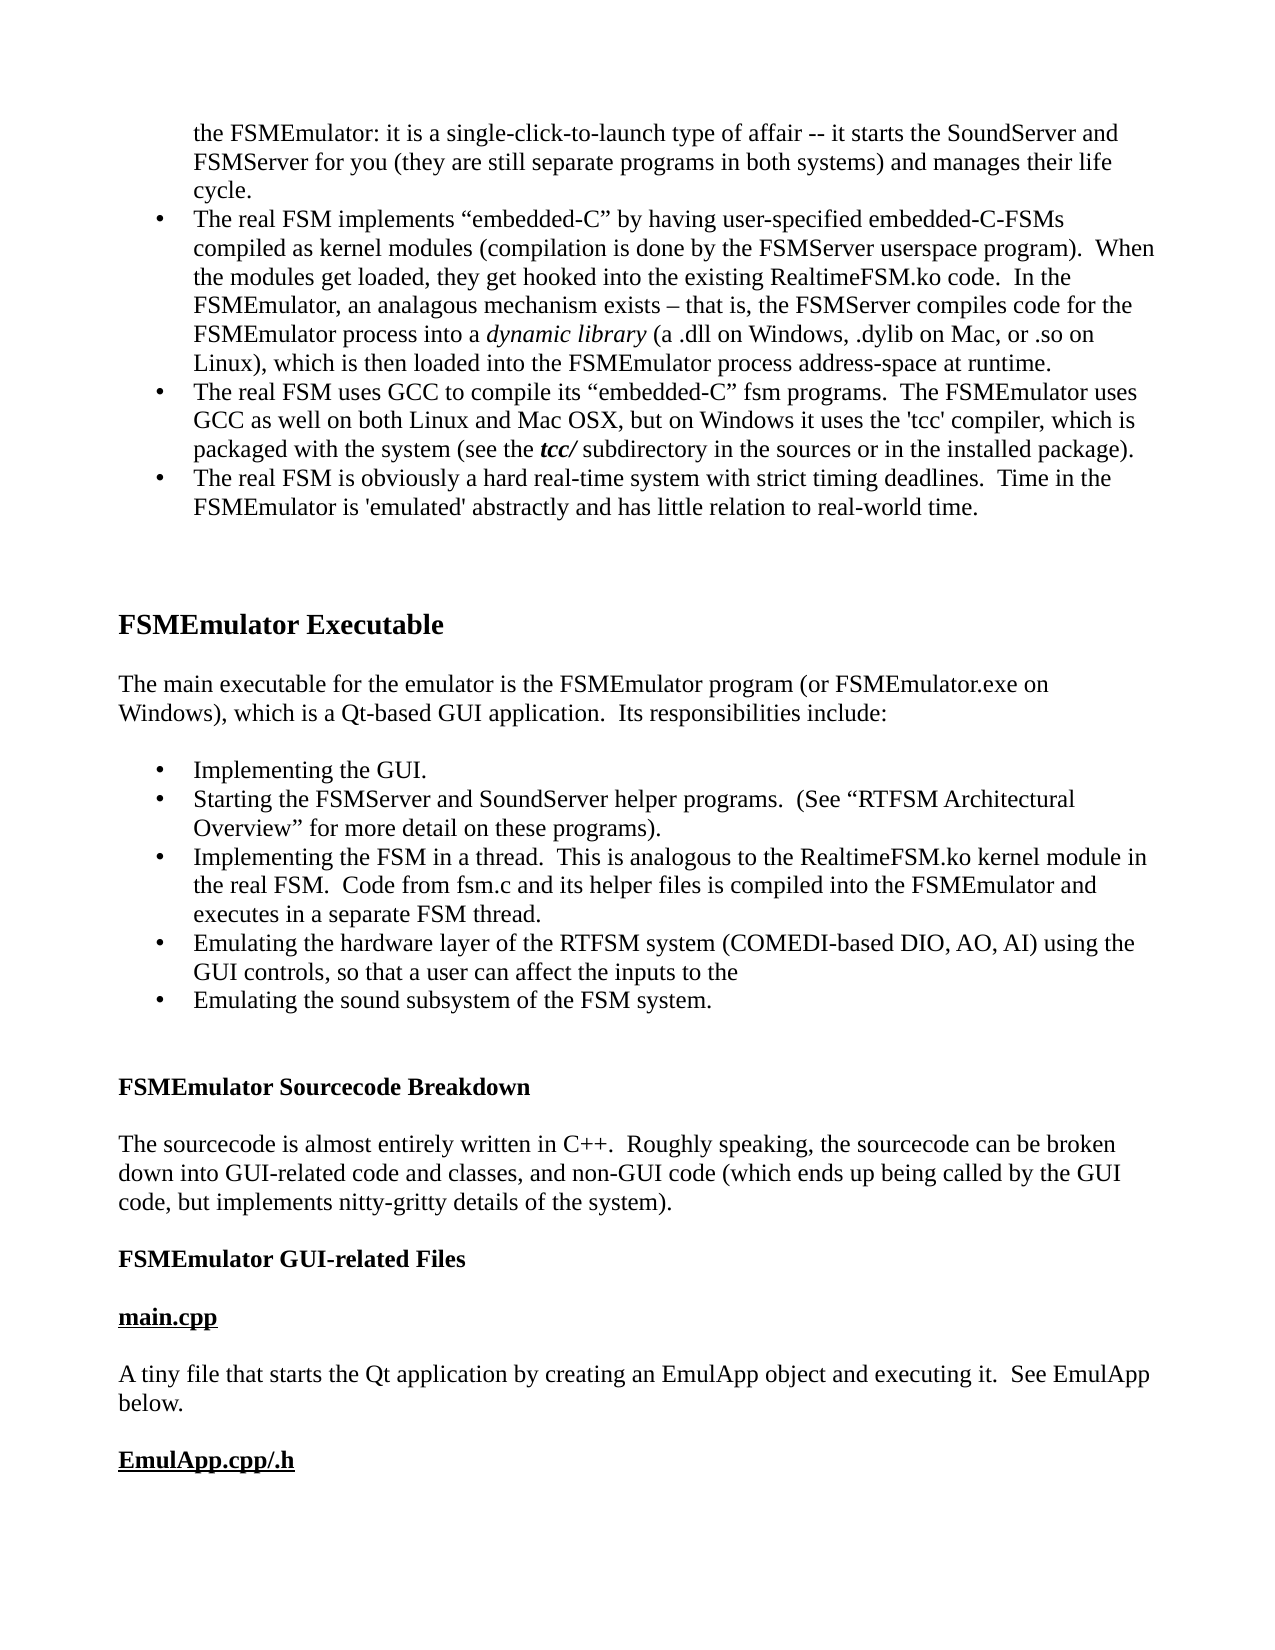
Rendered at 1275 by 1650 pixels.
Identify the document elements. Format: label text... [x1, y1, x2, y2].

list Implementing the FSM in a thread. This is analogous to the RealtimeFSM.ko kernel module in the real FSM. Code from fsm.c and its helper files is compiled into the FSMEmulator and executes in a separate FSM thread. [156, 842, 1157, 928]
text FSMEmulator Sourcecode Breakdown [118, 1072, 1157, 1100]
text main.cpp [118, 1302, 1157, 1330]
list Emulating the hardware layer of the RTFSM system (COMEDI-based DIO, AO, AI) using the GUI controls, so that a user can affect the inputs to the [156, 928, 1157, 985]
text The main executable for the emulator is the FSMEmulator program (or FSMEmulator.exe on Windows), which is a Qt-based GUI application. Its responsibilities include: [118, 669, 1157, 727]
list Implementing the GUI. [156, 755, 1157, 784]
text FSMEmulator Executable [118, 607, 1157, 640]
list the FSMEmulator: it is a single-click-to-launch type of affair -- it starts the SoundServer and FSMServer for you (they are still separate programs in both systems) and manages their life cycle. [156, 118, 1157, 204]
text EmulApp.cpp/.h [118, 1445, 1157, 1474]
list The real FSM is obviously a hard real-time system with strict timing deadlines. Time in the FSMEmulator is 'emulated' abstractly and has little relation to real-world time. [156, 463, 1157, 521]
list Starting the FSMServer and SoundServer helper programs. (See “RTFSM Architectural Overview” for more detail on these programs). [156, 784, 1157, 842]
text The sourcecode is almost entirely written in C++. Roughly speaking, the sourcecode can be broken down into GUI-related code and classes, and non-GUI code (which ends up being called by the GUI code, but implements nitty-gritty details of the system). [118, 1129, 1157, 1215]
list The real FSM uses GCC to compile its “embedded-C” fsm programs. The FSMEmulator uses GCC as well on both Linux and Mac OSX, but on Windows it uses the 'tcc' compiler, which is packaged with the system (see the tcc/ subdirectory in the sources or in the installed package). [156, 377, 1157, 463]
list Emulating the sound subsystem of the FSM system. [156, 985, 1157, 1014]
list The real FSM implements “embedded-C” by having user-specified embedded-C-FSMs compiled as kernel modules (compilation is done by the FSMServer userspace program). When the modules get loaded, they get hooked into the existing RealtimeFSM.ko code. In the FSMEmulator, an analagous mechanism exists – that is, the FSMServer compiles code for the FSMEmulator process into a dynamic library (a .dll on Windows, .dylib on Mac, or .so on Linux), which is then loaded into the FSMEmulator process address-space at runtime. [156, 204, 1157, 377]
text FSMEmulator GUI-related Files [118, 1244, 1157, 1273]
text A tiny file that starts the Qt application by creating an EmulApp object and executing it. See EmulApp below. [118, 1359, 1157, 1417]
